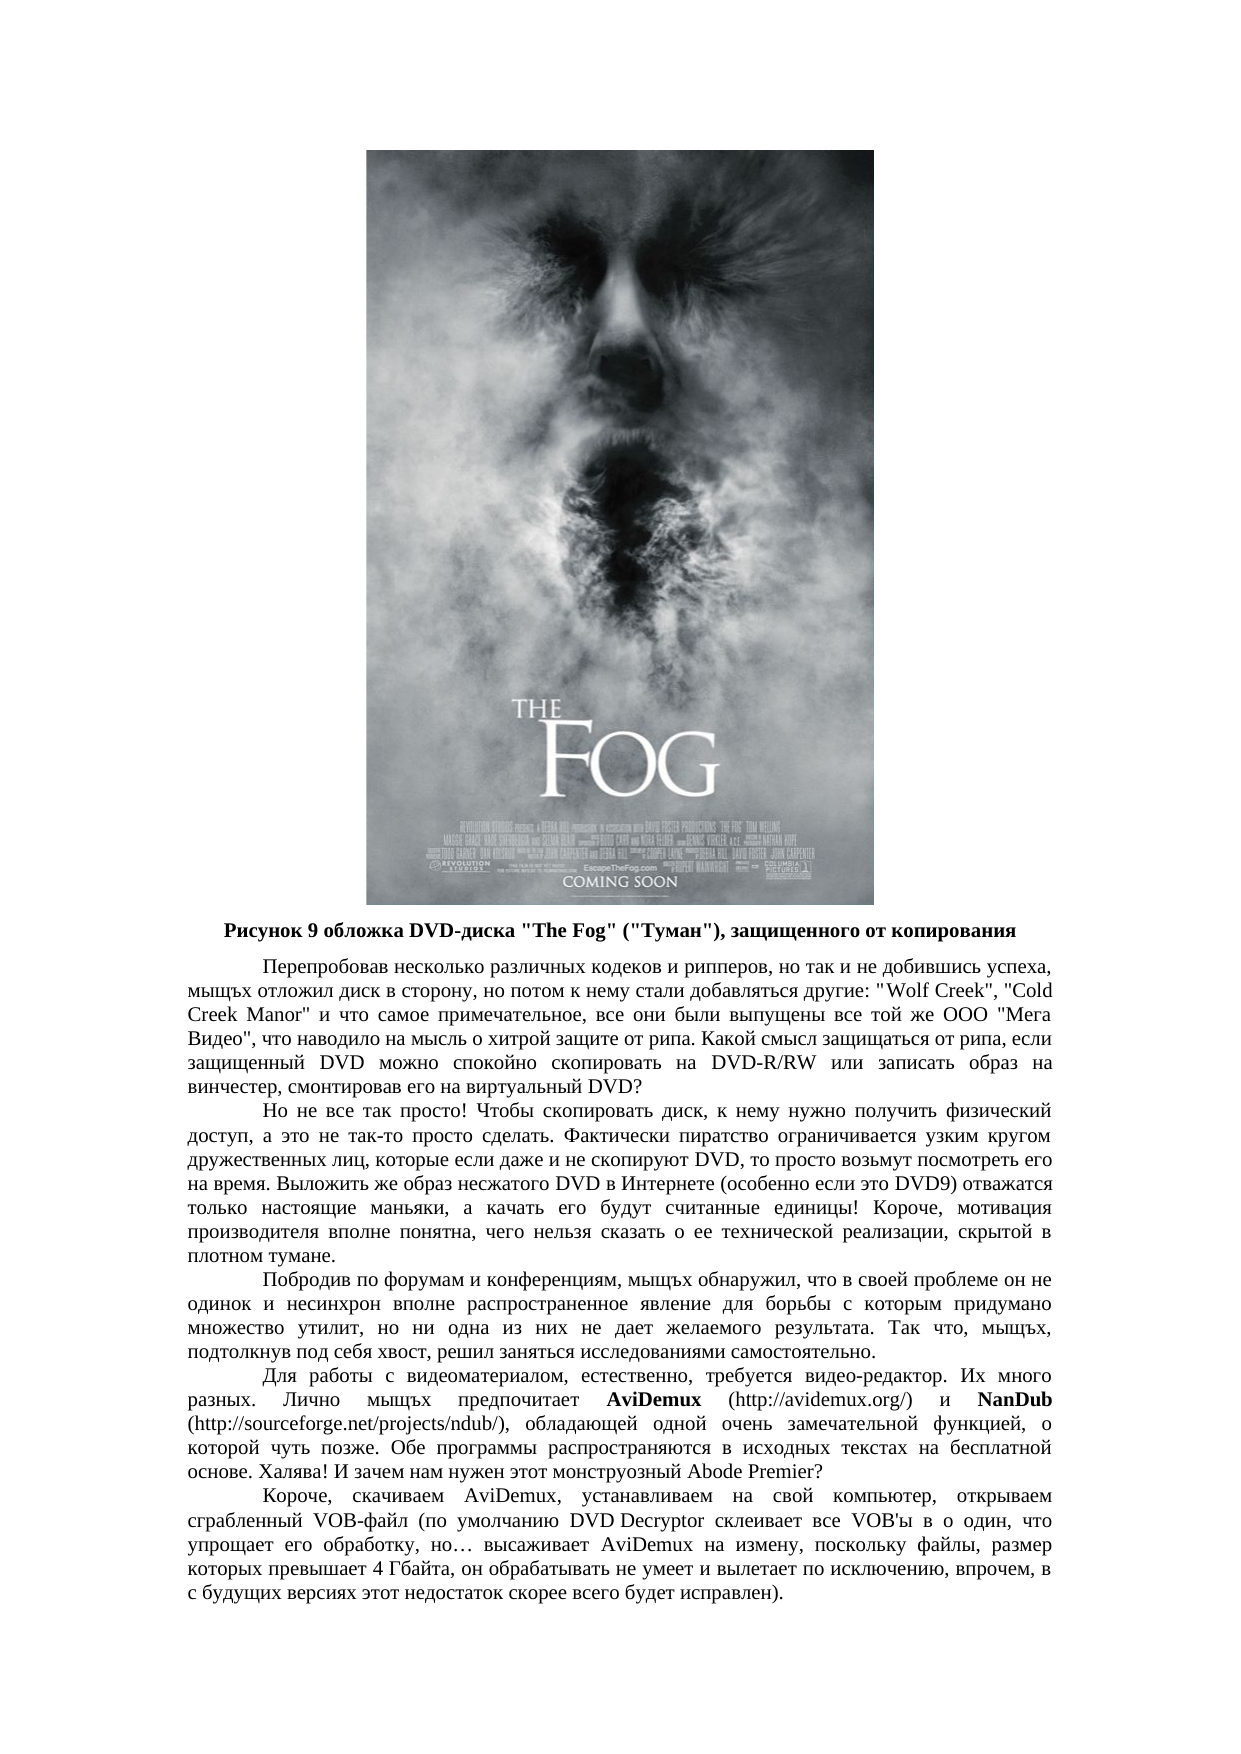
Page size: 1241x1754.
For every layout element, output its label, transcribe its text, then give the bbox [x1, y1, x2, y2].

text Но не все так просто! Чтобы скопировать диск, к нему нужно получить физический доступ, а это не так-то просто сделать. Фактически пиратство ограничивается узким кругом дружественных лиц, которые если даже и не скопируют DVD, то просто возьмут посмотреть его на время. Выложить же образ несжатого DVD в Интернете (особенно если это DVD9) отважатся только настоящие маньяки, а качать его будут считанные единицы! Короче, мотивация производителя вполне понятна, чего нельзя сказать о ее технической реализации, скрытой в плотном тумане. [187, 1098, 1053, 1267]
text Побродив по форумам и конференциям, мыщъх обнаружил, что в своей проблеме он не одинок и несинхрон вполне распространенное явление для борьбы с которым придумано множество утилит, но ни одна из них не дает желаемого результата. Так что, мыщъх, подтолкнув под себя хвост, решил заняться исследованиями самостоятельно. [187, 1267, 1053, 1363]
text Перепробовав несколько различных кодеков и рипперов, но так и не добившись успеха, мыщъх отложил диск в сторону, но потом к нему стали добавляться другие: "Wolf Creek", "Cold Creek Manor" и что самое примечательное, все они были выпущены все той же ООО "Мега Видео", что наводило на мысль о хитрой защите от рипа. Какой смысл защищаться от рипа, если защищенный DVD можно спокойно скопировать на DVD-R/RW или записать образ на винчестер, смонтировав его на виртуальный DVD? [187, 954, 1053, 1098]
text Рисунок 9 обложка DVD-диска "The Fog" ("Туман"), защищенного от копирования [187, 917, 1053, 942]
picture [366, 150, 874, 905]
text Короче, скачиваем AviDemux, устанавливаем на свой компьютер, открываем сграбленный VOB-файл (по умолчанию DVD Decryptor склеивает все VOB'ы в о один, что упрощает его обработку, но… высаживает AviDemux на измену, поскольку файлы, размер которых превышает 4 Гбайта, он обрабатывать не умеет и вылетает по исключению, впрочем, в с будущих версиях этот недостаток скорее всего будет исправлен). [187, 1483, 1053, 1604]
text Для работы с видеоматериалом, естественно, требуется видео-редактор. Их много разных. Лично мыщъх предпочитает AviDemux (http://avidemux.org/) и NanDub (http://sourceforge.net/projects/ndub/), обладающей одной очень замечательной функцией, о которой чуть позже. Обе программы распространяются в исходных текстах на бесплатной основе. Халява! И зачем нам нужен этот монструозный Abode Premier? [187, 1363, 1053, 1483]
